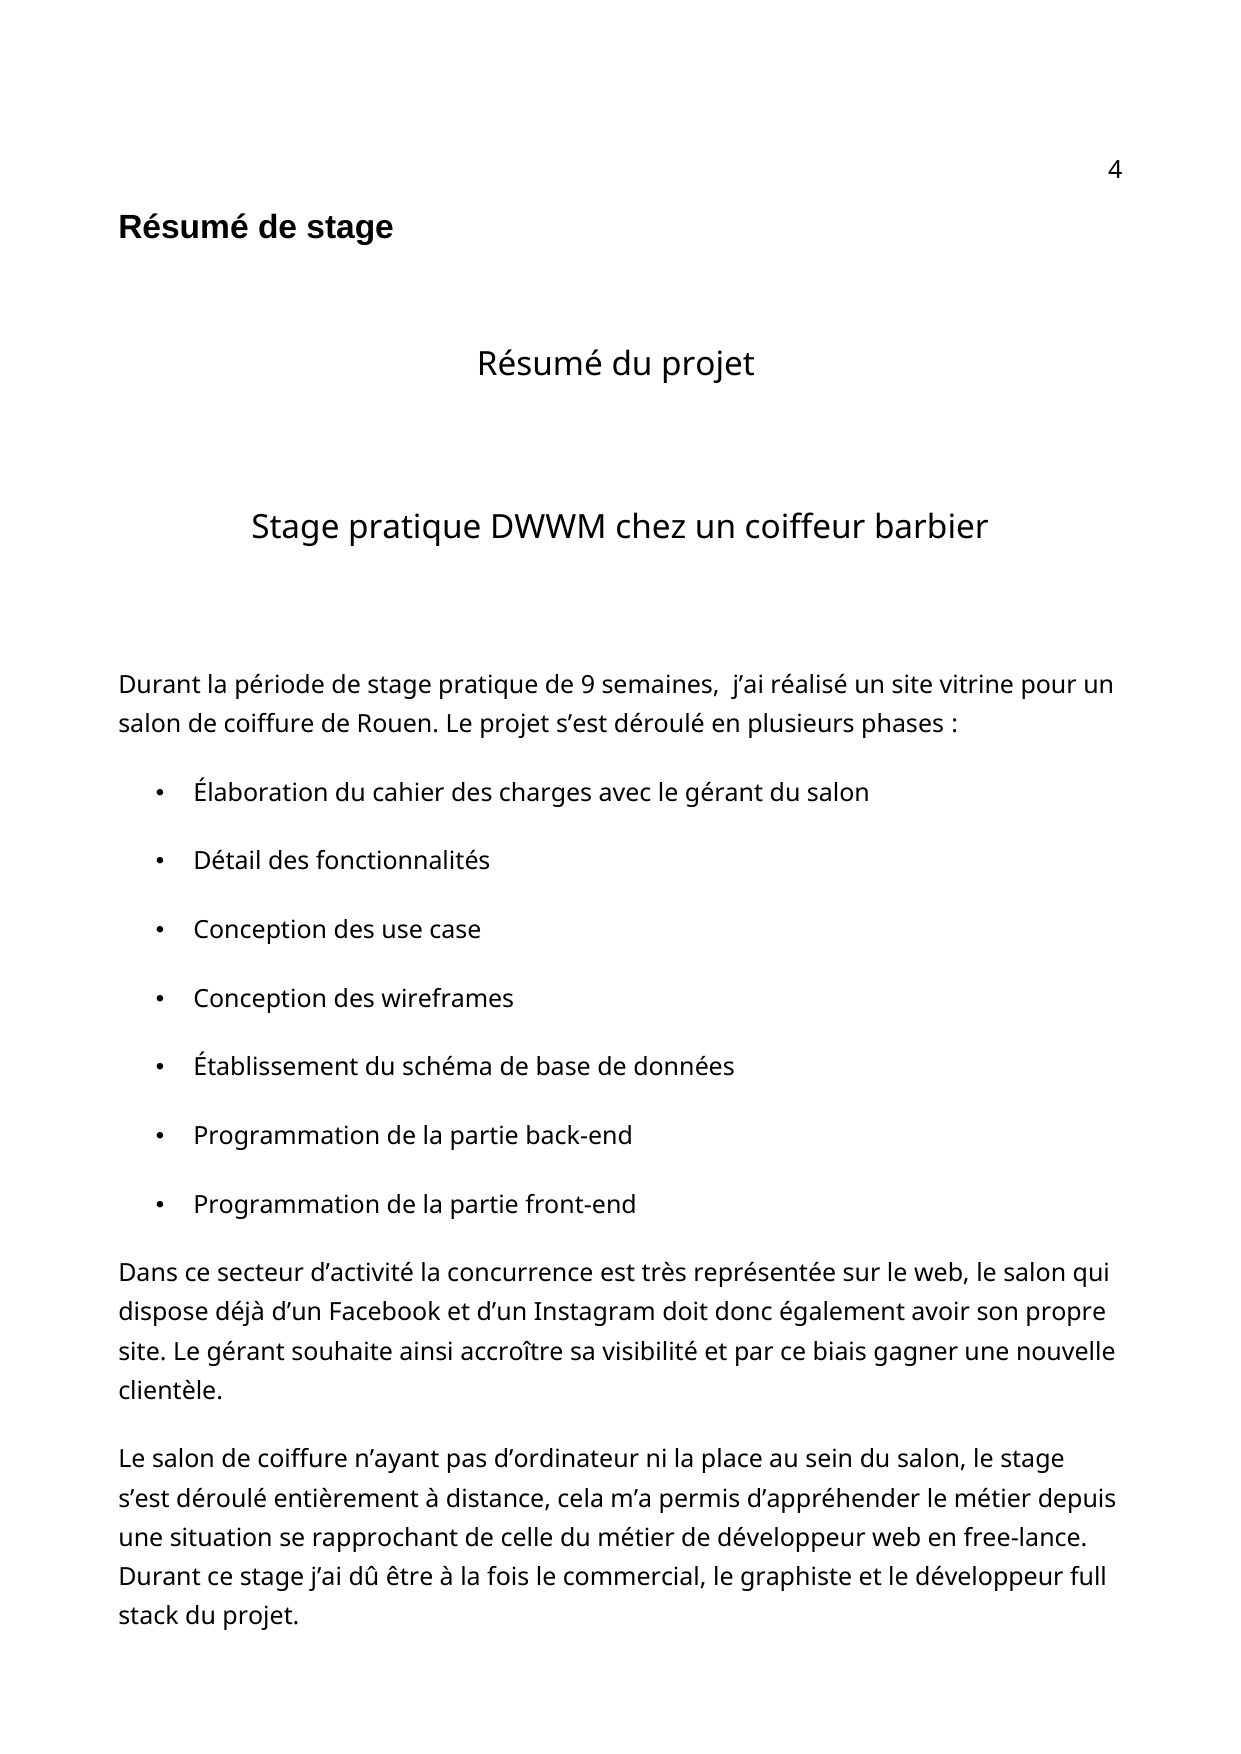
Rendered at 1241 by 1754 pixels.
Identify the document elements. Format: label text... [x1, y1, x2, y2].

list Programmation de la partie front-end [156, 1186, 1122, 1220]
text 3 [118, 152, 1122, 186]
text Le salon de coiffure n’ayant pas d’ordinateur ni la place au sein du salon, le stage s’est déroulé entièrement à distance, cela m’a permis d’appréhender le métier depuis une situation se rapprochant de celle du métier de développeur web en free-lance. Durant ce stage j’ai dû être à la fois le commercial, le graphiste et le développeur full stack du projet. [118, 1441, 1122, 1632]
list Élaboration du cahier des charges avec le gérant du salon [156, 774, 1122, 808]
list Détail des fonctionnalités [156, 843, 1122, 877]
subtitle Résumé de stage [118, 207, 1122, 246]
list Programmation de la partie back-end [156, 1118, 1122, 1152]
text 3 [1111, 164, 1117, 172]
list Conception des use case [156, 912, 1122, 946]
text Durant la période de stage pratique de 9 semaines, j’ai réalisé un site vitrine pour un salon de coiffure de Rouen. Le projet s’est déroulé en plusieurs phases : [118, 667, 1122, 740]
text Résumé du projet [118, 340, 1122, 385]
list Conception des wireframes [156, 980, 1122, 1014]
text Stage pratique DWWM chez un coiffeur barbier [118, 503, 1122, 549]
list Établissement du schéma de base de données [156, 1049, 1122, 1083]
text Dans ce secteur d’activité la concurrence est très représentée sur le web, le salon qui dispose déjà d’un Facebook et d’un Instagram doit donc également avoir son propre site. Le gérant souhaite ainsi accroître sa visibilité et par ce biais gagner une nouvelle clientèle. [118, 1255, 1122, 1406]
